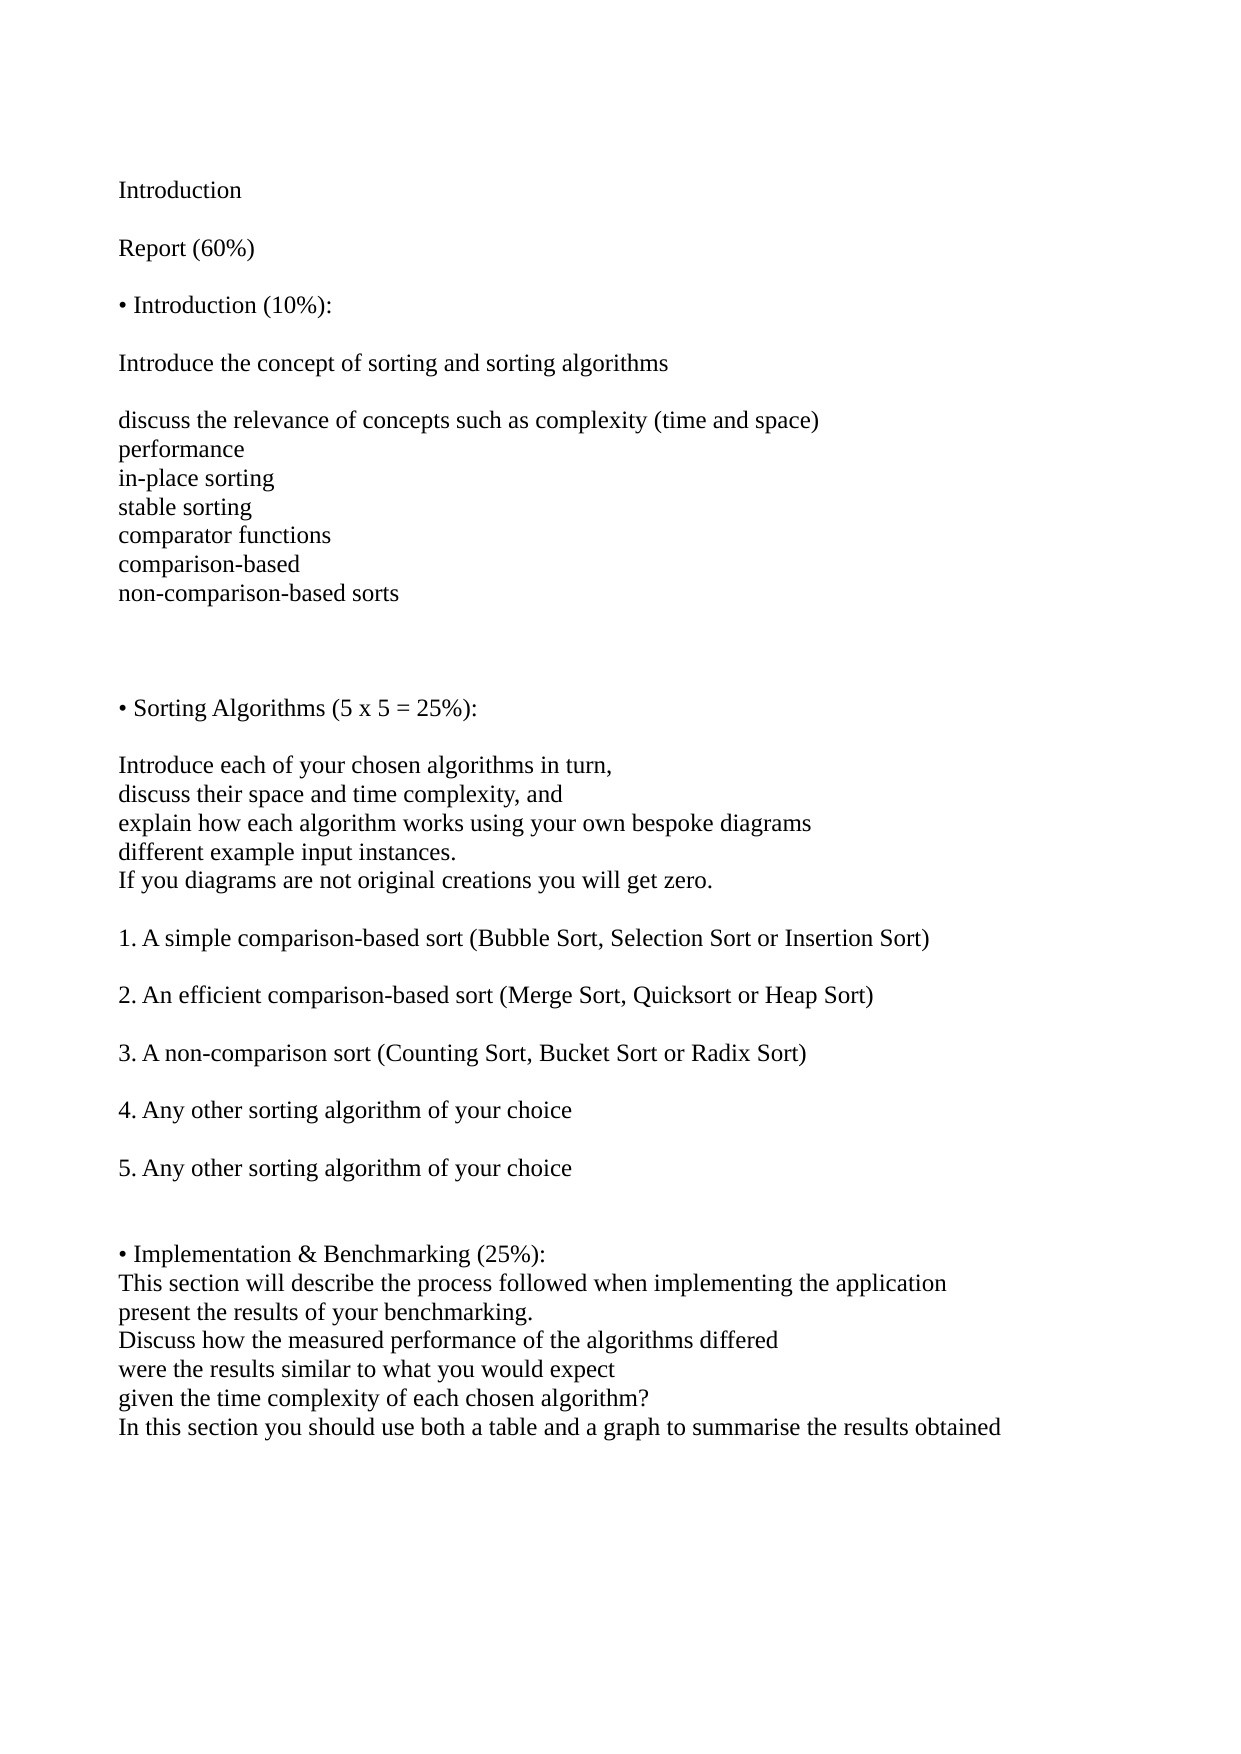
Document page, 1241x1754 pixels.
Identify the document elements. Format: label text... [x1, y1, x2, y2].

text Discuss how the measured performance of the algorithms differed [118, 1326, 1122, 1354]
text 1. A simple comparison-based sort (Bubble Sort, Selection Sort or Insertion Sort) [118, 923, 1122, 952]
text comparator functions [118, 521, 1122, 549]
text This section will describe the process followed when implementing the application [118, 1268, 1122, 1297]
text performance [118, 434, 1122, 463]
text given the time complexity of each chosen algorithm? [118, 1383, 1122, 1412]
text 5. Any other sorting algorithm of your choice [118, 1153, 1122, 1182]
text In this section you should use both a table and a graph to summarise the results obtained [118, 1412, 1122, 1441]
text comparison-based [118, 549, 1122, 578]
text discuss the relevance of concepts such as complexity (time and space) [118, 406, 1122, 434]
text explain how each algorithm works using your own bespoke diagrams [118, 808, 1122, 837]
text non-comparison-based sorts [118, 578, 1122, 607]
text discuss their space and time complexity, and [118, 779, 1122, 808]
text different example input instances. [118, 837, 1122, 866]
text Report (60%) [118, 233, 1122, 262]
text Introduce each of your chosen algorithms in turn, [118, 751, 1122, 779]
text • Introduction (10%): [118, 291, 1122, 319]
text present the results of your benchmarking. [118, 1297, 1122, 1326]
text were the results similar to what you would expect [118, 1354, 1122, 1383]
text • Sorting Algorithms (5 x 5 = 25%): [118, 693, 1122, 722]
text 3. A non-comparison sort (Counting Sort, Bucket Sort or Radix Sort) [118, 1038, 1122, 1067]
text • Implementation & Benchmarking (25%): [118, 1239, 1122, 1268]
text Introduction [118, 176, 1122, 204]
text 4. Any other sorting algorithm of your choice [118, 1096, 1122, 1124]
text 2. An efficient comparison-based sort (Merge Sort, Quicksort or Heap Sort) [118, 981, 1122, 1009]
text in-place sorting [118, 463, 1122, 492]
text If you diagrams are not original creations you will get zero. [118, 866, 1122, 894]
text Introduce the concept of sorting and sorting algorithms [118, 348, 1122, 377]
text stable sorting [118, 492, 1122, 521]
